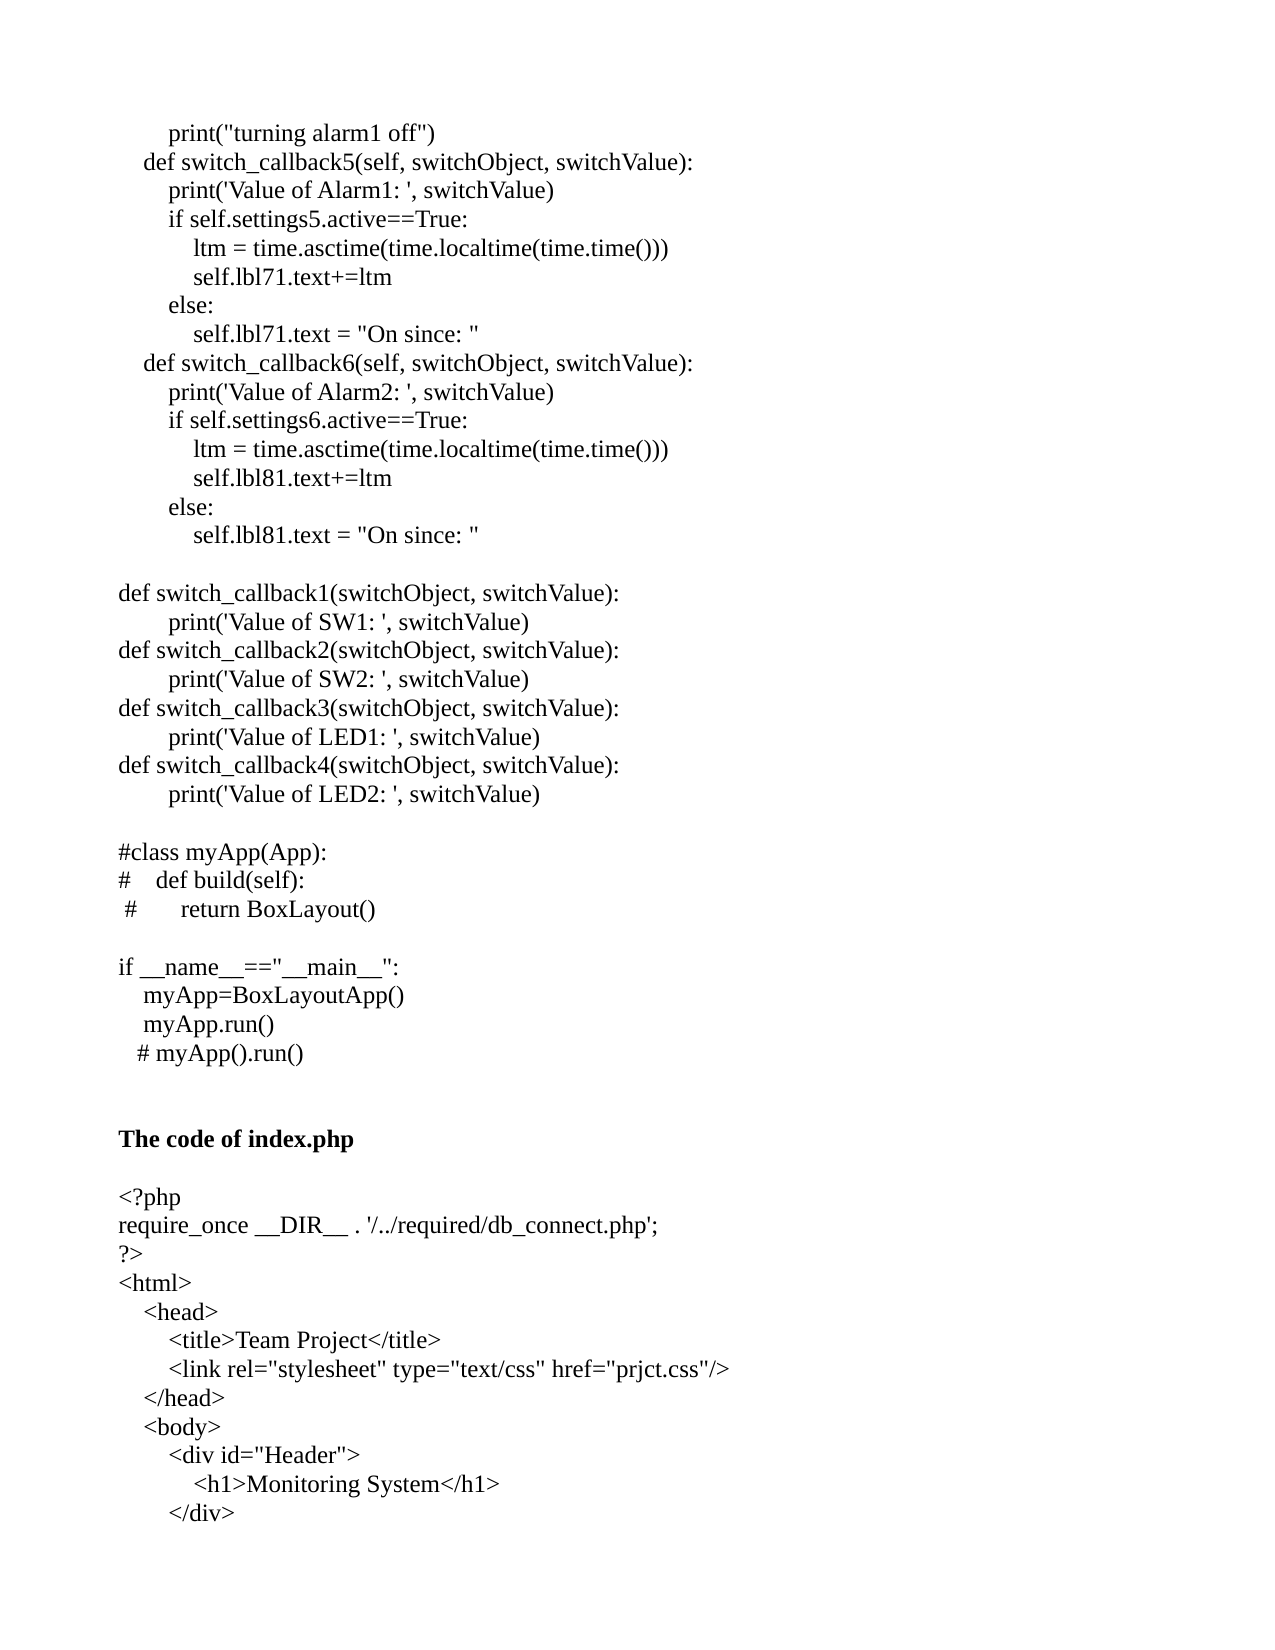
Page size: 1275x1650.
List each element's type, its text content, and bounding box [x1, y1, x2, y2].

text # myApp().run() [118, 1038, 1157, 1067]
text <div id="Header"> [118, 1441, 1157, 1469]
text </div> [118, 1498, 1157, 1527]
text print('Value of LED1: ', switchValue) [118, 722, 1157, 751]
text print('Value of Alarm1: ', switchValue) [118, 176, 1157, 204]
text <link rel="stylesheet" type="text/css" href="prjct.css"/> [118, 1354, 1157, 1383]
text The code of index.php [118, 1124, 1157, 1153]
text # def build(self): [118, 866, 1157, 894]
text def switch_callback3(switchObject, switchValue): [118, 693, 1157, 722]
text ltm = time.asctime(time.localtime(time.time())) [118, 233, 1157, 262]
text print('Value of SW2: ', switchValue) [118, 664, 1157, 693]
text <html> [118, 1268, 1157, 1297]
text <body> [118, 1412, 1157, 1441]
text </head> [118, 1383, 1157, 1412]
text myApp=BoxLayoutApp() [118, 981, 1157, 1009]
text self.lbl71.text+=ltm [118, 262, 1157, 291]
text <h1>Monitoring System</h1> [118, 1469, 1157, 1498]
text def switch_callback1(switchObject, switchValue): [118, 578, 1157, 607]
text <title>Team Project</title> [118, 1326, 1157, 1354]
text def switch_callback4(switchObject, switchValue): [118, 751, 1157, 779]
text ltm = time.asctime(time.localtime(time.time())) [118, 434, 1157, 463]
text #class myApp(App): [118, 837, 1157, 866]
text self.lbl81.text = "On since: " [118, 521, 1157, 549]
text <?php [118, 1182, 1157, 1211]
text print('Value of SW1: ', switchValue) [118, 607, 1157, 636]
text require_once __DIR__ . '/../required/db_connect.php'; [118, 1211, 1157, 1239]
text else: [118, 291, 1157, 319]
text def switch_callback6(self, switchObject, switchValue): [118, 348, 1157, 377]
text def switch_callback2(switchObject, switchValue): [118, 636, 1157, 664]
text <head> [118, 1297, 1157, 1326]
text myApp.run() [118, 1009, 1157, 1038]
text self.lbl81.text+=ltm [118, 463, 1157, 492]
text print('Value of Alarm2: ', switchValue) [118, 377, 1157, 406]
text if self.settings6.active==True: [118, 406, 1157, 434]
text if self.settings5.active==True: [118, 204, 1157, 233]
text self.lbl71.text = "On since: " [118, 319, 1157, 348]
text print('Value of LED2: ', switchValue) [118, 779, 1157, 808]
text print("turning alarm1 off") [118, 118, 1157, 147]
text if __name__=="__main__": [118, 952, 1157, 981]
text ?> [118, 1239, 1157, 1268]
text def switch_callback5(self, switchObject, switchValue): [118, 147, 1157, 176]
text else: [118, 492, 1157, 521]
text # return BoxLayout() [118, 894, 1157, 923]
